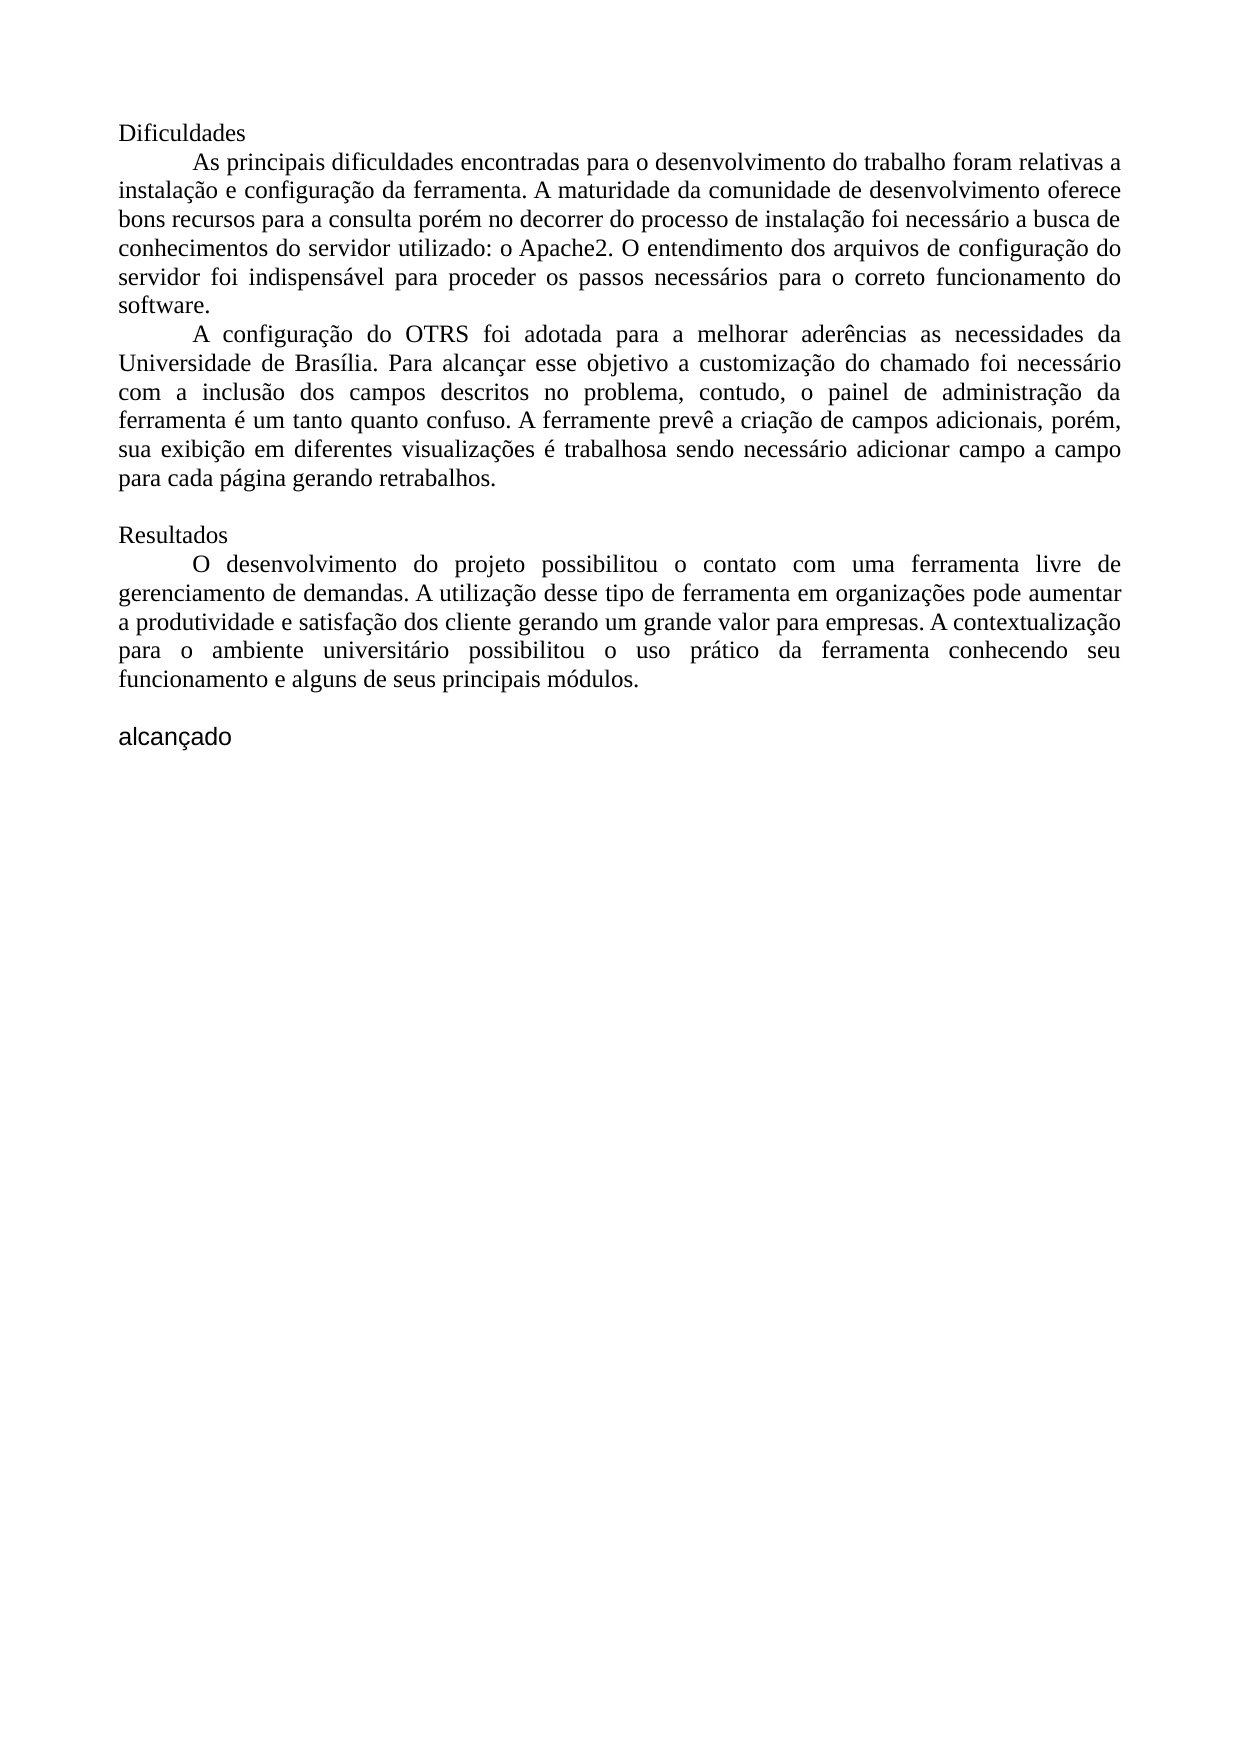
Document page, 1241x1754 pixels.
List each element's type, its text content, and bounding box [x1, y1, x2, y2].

text O desenvolvimento do projeto possibilitou o contato com uma ferramenta livre de gerenciamento de demandas. A utilização desse tipo de ferramenta em organizações pode aumentar a produtividade e satisfação dos cliente gerando um grande valor para empresas. A contextualização para o ambiente universitário possibilitou o uso prático da ferramenta conhecendo seu funcionamento e alguns de seus principais módulos. [118, 549, 1122, 693]
text As principais dificuldades encontradas para o desenvolvimento do trabalho foram relativas a instalação e configuração da ferramenta. A maturidade da comunidade de desenvolvimento oferece bons recursos para a consulta porém no decorrer do processo de instalação foi necessário a busca de conhecimentos do servidor utilizado: o Apache2. O entendimento dos arquivos de configuração do servidor foi indispensável para proceder os passos necessários para o correto funcionamento do software. [118, 147, 1122, 319]
text A configuração do OTRS foi adotada para a melhorar aderências as necessidades da Universidade de Brasília. Para alcançar esse objetivo a customização do chamado foi necessário com a inclusão dos campos descritos no problema, contudo, o painel de administração da ferramenta é um tanto quanto confuso. A ferramente prevê a criação de campos adicionais, porém, sua exibição em diferentes visualizações é trabalhosa sendo necessário adicionar campo a campo para cada página gerando retrabalhos. [118, 319, 1122, 492]
text Dificuldades [118, 118, 1122, 147]
text Resultados [118, 521, 1122, 549]
text alcançado [118, 722, 1122, 751]
